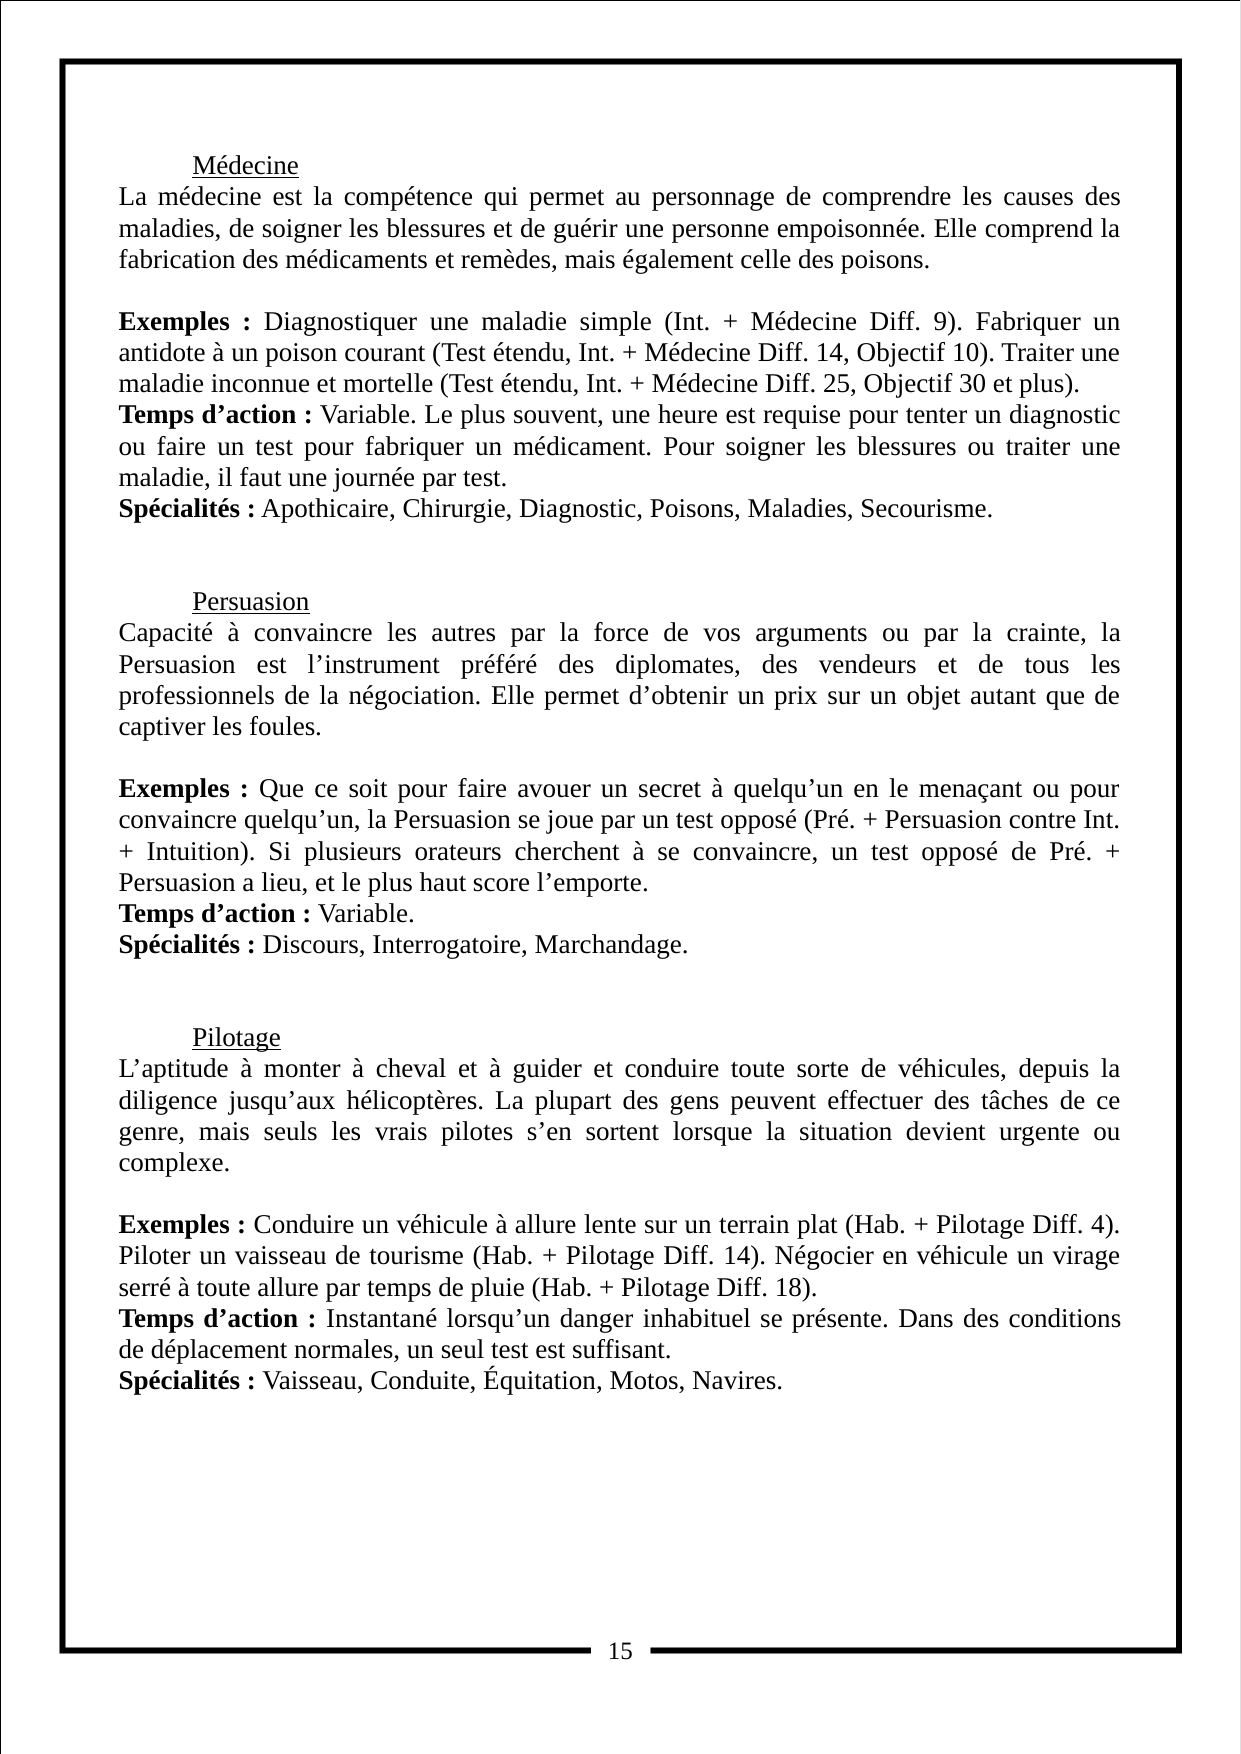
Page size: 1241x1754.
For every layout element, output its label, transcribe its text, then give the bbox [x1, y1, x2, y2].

text Médecine [118, 149, 1122, 181]
text Temps d’action : Variable. Le plus souvent, une heure est requise pour tenter un diagnostic ou faire un test pour fabriquer un médicament. Pour soigner les blessures ou traiter une maladie, il faut une journée par test. [118, 398, 1122, 492]
text La médecine est la compétence qui permet au personnage de comprendre les causes des maladies, de soigner les blessures et de guérir une personne empoisonnée. Elle comprend la fabrication des médicaments et remèdes, mais également celle des poisons. [118, 181, 1122, 274]
text Persuasion [118, 585, 1122, 617]
text Pilotage [118, 1021, 1122, 1053]
text Spécialités : Apothicaire, Chirurgie, Diagnostic, Poisons, Maladies, Secourisme. [118, 492, 1122, 523]
text Exemples : Diagnostiquer une maladie simple (Int. + Médecine Diff. 9). Fabriquer un antidote à un poison courant (Test étendu, Int. + Médecine Diff. 14, Objectif 10). Traiter une maladie inconnue et mortelle (Test étendu, Int. + Médecine Diff. 25, Objectif 30 et plus). [118, 305, 1122, 398]
text Exemples : Que ce soit pour faire avouer un secret à quelqu’un en le menaçant ou pour convaincre quelqu’un, la Persuasion se joue par un test opposé (Pré. + Persuasion contre Int. + Intuition). Si plusieurs orateurs cherchent à se convaincre, un test opposé de Pré. + Persuasion a lieu, et le plus haut score l’emporte. [118, 772, 1122, 897]
text Temps d’action : Variable. [118, 897, 1122, 928]
text Spécialités : Discours, Interrogatoire, Marchandage. [118, 928, 1122, 959]
text Temps d’action : Instantané lorsqu’un danger inhabituel se présente. Dans des conditions de déplacement normales, un seul test est suffisant. [118, 1302, 1122, 1364]
text Exemples : Conduire un véhicule à allure lente sur un terrain plat (Hab. + Pilotage Diff. 4). Piloter un vaisseau de tourisme (Hab. + Pilotage Diff. 14). Négocier en véhicule un virage serré à toute allure par temps de pluie (Hab. + Pilotage Diff. 18). [118, 1208, 1122, 1302]
text Capacité à convaincre les autres par la force de vos arguments ou par la crainte, la Persuasion est l’instrument préféré des diplomates, des vendeurs et de tous les professionnels de la négociation. Elle permet d’obtenir un prix sur un objet autant que de captiver les foules. [118, 617, 1122, 741]
picture [1, 1, 1240, 1754]
text L’aptitude à monter à cheval et à guider et conduire toute sorte de véhicules, depuis la diligence jusqu’aux hélicoptères. La plupart des gens peuvent effectuer des tâches de ce genre, mais seuls les vrais pilotes s’en sortent lorsque la situation devient urgente ou complexe. [118, 1053, 1122, 1177]
text Spécialités : Vaisseau, Conduite, Équitation, Motos, Navires. [118, 1364, 1122, 1395]
